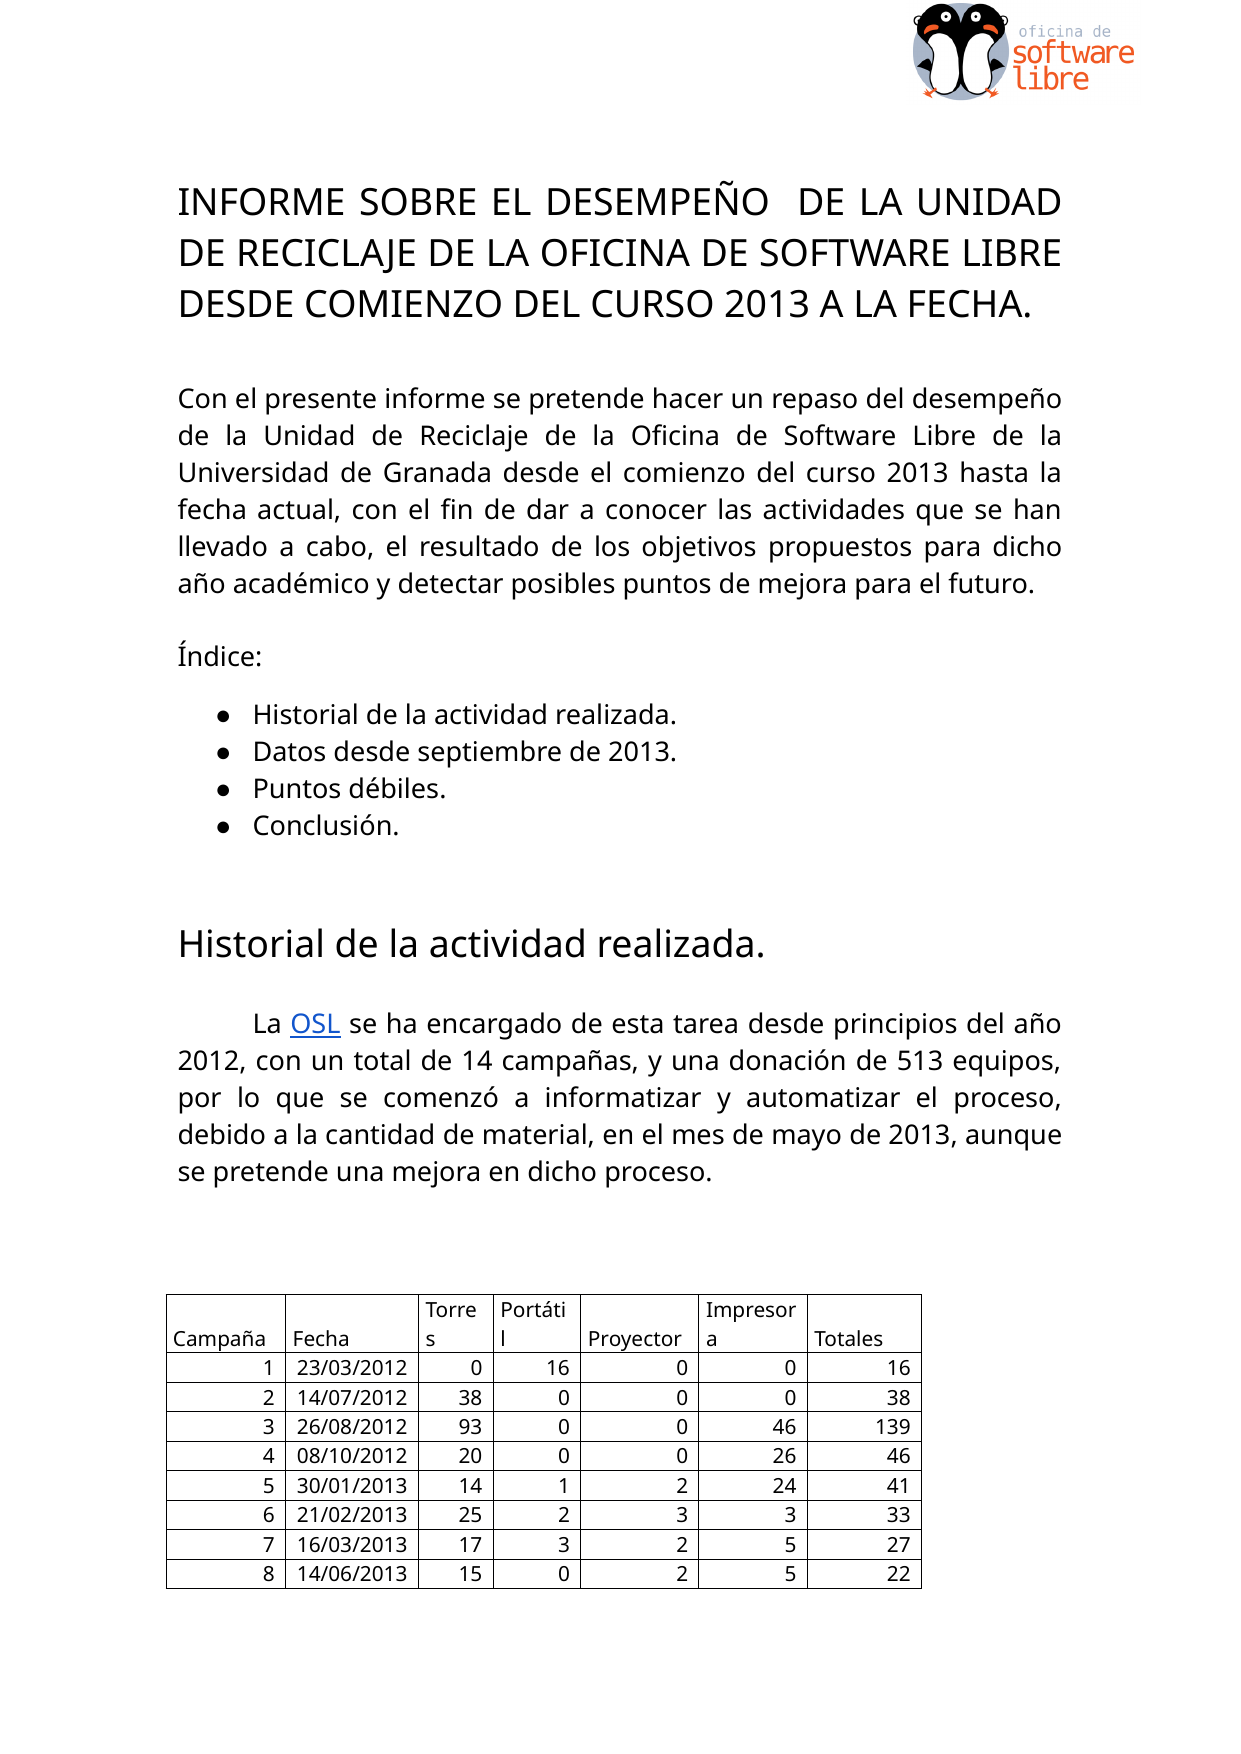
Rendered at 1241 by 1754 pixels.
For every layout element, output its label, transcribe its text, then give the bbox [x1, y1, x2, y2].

table_cell 21/02/2013 [286, 1501, 418, 1529]
table_cell 0 [581, 1412, 698, 1441]
table_cell 38 [808, 1383, 921, 1411]
table_cell 4 [167, 1442, 285, 1470]
table_cell 30/01/2013 [286, 1471, 418, 1499]
table_cell 38 [419, 1383, 493, 1411]
table_cell 14/07/2012 [286, 1383, 418, 1411]
table_cell 1 [167, 1353, 285, 1382]
table_cell 15 [419, 1560, 493, 1588]
table_cell 5 [699, 1560, 807, 1588]
table_cell 0 [581, 1442, 698, 1470]
table_cell 25 [419, 1501, 493, 1529]
table_header Totales [808, 1295, 921, 1352]
table_cell 2 [581, 1530, 698, 1558]
list Historial de la actividad realizada. [215, 696, 1063, 732]
table_cell 27 [808, 1530, 921, 1558]
table_cell 46 [699, 1412, 807, 1441]
table_cell 22 [808, 1560, 921, 1588]
table_cell 93 [419, 1412, 493, 1441]
table_cell 6 [167, 1501, 285, 1529]
table_cell 20 [419, 1442, 493, 1470]
table_cell 0 [699, 1353, 807, 1382]
table_cell 0 [419, 1353, 493, 1382]
table_header Campaña [167, 1295, 285, 1352]
table_header Proyector [581, 1295, 698, 1352]
table_cell 14/06/2013 [286, 1560, 418, 1588]
table_cell 24 [699, 1471, 807, 1499]
table_cell 0 [494, 1412, 580, 1441]
table_cell 0 [581, 1353, 698, 1382]
table_cell 7 [167, 1530, 285, 1558]
table_cell 5 [167, 1471, 285, 1499]
table_cell 1 [494, 1471, 580, 1499]
table_cell 3 [581, 1501, 698, 1529]
table_cell 16 [808, 1353, 921, 1382]
table_cell 16/03/2013 [286, 1530, 418, 1558]
text INFORME SOBRE EL DESEMPEÑO DE LA UNIDAD DE RECICLAJE DE LA OFICINA DE SOFTWARE LIBRE DESDE COMIENZO DEL CURSO 2013 A LA FECHA. [177, 176, 1063, 329]
table_cell 26/08/2012 [286, 1412, 418, 1441]
list Puntos débiles. [215, 769, 1063, 806]
table_cell 3 [699, 1501, 807, 1529]
table_cell 23/03/2012 [286, 1353, 418, 1382]
text Historial de la actividad realizada. [177, 917, 1063, 968]
table_cell 0 [494, 1560, 580, 1588]
table_header Torres [419, 1295, 493, 1352]
table_cell 0 [494, 1442, 580, 1470]
table_cell 3 [167, 1412, 285, 1441]
list Datos desde septiembre de 2013. [215, 732, 1063, 769]
table_cell 33 [808, 1501, 921, 1529]
text Con el presente informe se pretende hacer un repaso del desempeño de la Unidad de Reciclaje de la Oficina de Software Libre de la Universidad de Granada desde el comienzo del curso 2013 hasta la fecha actual, con el fin de dar a conocer las actividades que se han llevado a cabo, el resultado de los objetivos propuestos para dicho año académico y detectar posibles puntos de mejora para el futuro. [177, 380, 1063, 601]
table_cell 3 [494, 1530, 580, 1558]
table_cell 8 [167, 1560, 285, 1588]
text Índice: [177, 638, 1063, 675]
table_cell 2 [494, 1501, 580, 1529]
table_cell 2 [581, 1471, 698, 1499]
picture [906, 0, 1141, 105]
table_cell 2 [167, 1383, 285, 1411]
table_header Fecha [286, 1295, 418, 1352]
table_cell 17 [419, 1530, 493, 1558]
table_cell 5 [699, 1530, 807, 1558]
table_cell 41 [808, 1471, 921, 1499]
table_cell 14 [419, 1471, 493, 1499]
table_cell 08/10/2012 [286, 1442, 418, 1470]
table_cell 0 [494, 1383, 580, 1411]
table_cell 139 [808, 1412, 921, 1441]
table_cell 46 [808, 1442, 921, 1470]
table_header Impresora [699, 1295, 807, 1352]
list Conclusión. [215, 806, 1063, 843]
table_cell 26 [699, 1442, 807, 1470]
table_cell 0 [699, 1383, 807, 1411]
table_cell 16 [494, 1353, 580, 1382]
table_cell 0 [581, 1383, 698, 1411]
table_header Portátil [494, 1295, 580, 1352]
text La OSL se ha encargado de esta tarea desde principios del año 2012, con un total de 14 campañas, y una donación de 513 equipos, por lo que se comenzó a informatizar y automatizar el proceso, debido a la cantidad de material, en el mes de mayo de 2013, aunque se pretende una mejora en dicho proceso. [177, 1005, 1063, 1189]
table_cell 2 [581, 1560, 698, 1588]
